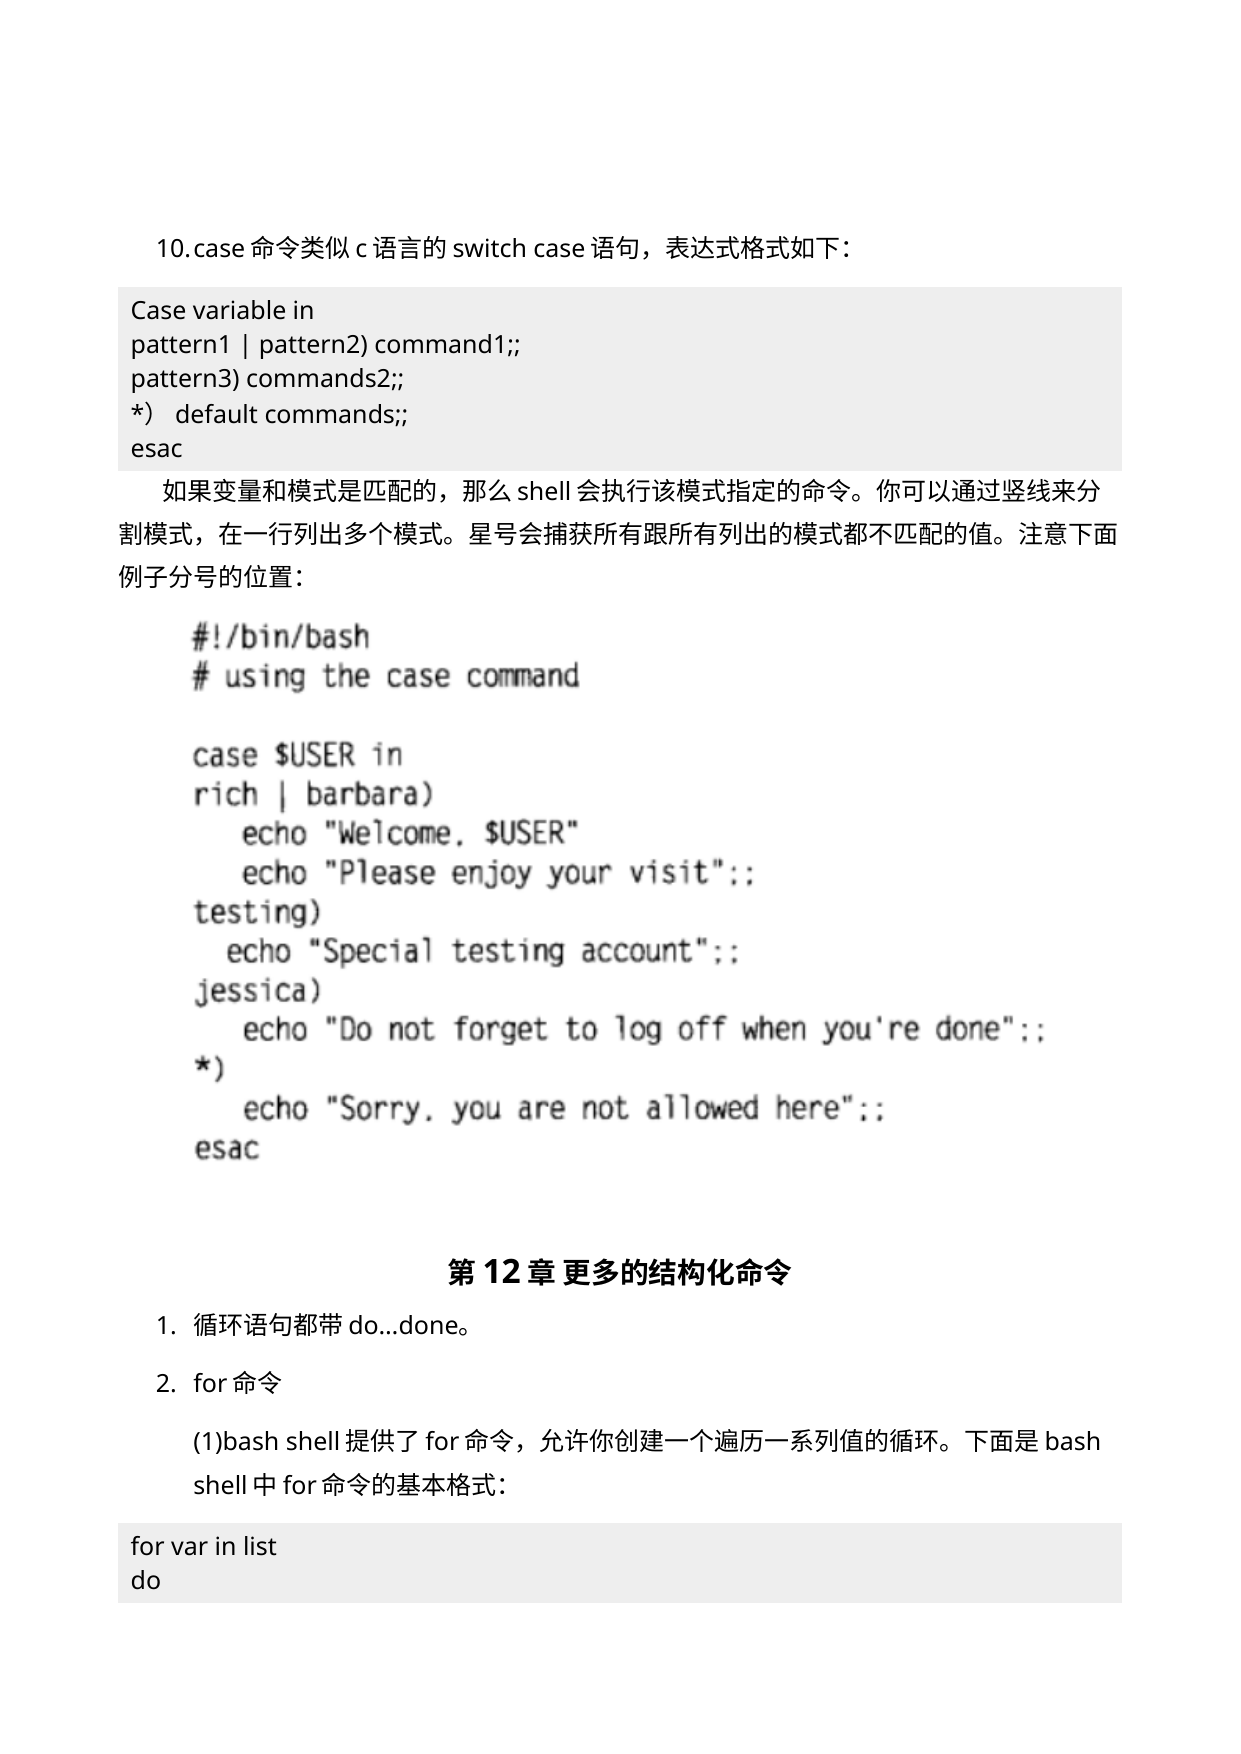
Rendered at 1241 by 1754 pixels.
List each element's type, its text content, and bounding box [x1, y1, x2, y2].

text 如果变量和模式是匹配的，那么shell会执行该模式指定的命令。你可以通过竖线来分割模式，在一行列出多个模式。星号会捕获所有跟所有列出的模式都不匹配的值。注意下面例子分号的位置： [118, 471, 1122, 594]
subtitle 第12章 更多的结构化命令 [118, 1247, 1122, 1293]
list 循环语句都带do…done。 [156, 1306, 1122, 1342]
table_header Case variable in pattern1 | pattern2) command1;; pattern3) commands2;; *） default commands;; esac [118, 287, 1122, 471]
table_header for var in list do [118, 1523, 1122, 1603]
list (1)bash shell提供了for命令，允许你创建一个遍历一系列值的循环。下面是bash shell中for命令的基本格式： [156, 1422, 1122, 1501]
list case命令类似c语言的switch case语句，表达式格式如下： [156, 229, 1122, 265]
list for命令 [156, 1364, 1122, 1400]
picture [145, 615, 1096, 1165]
